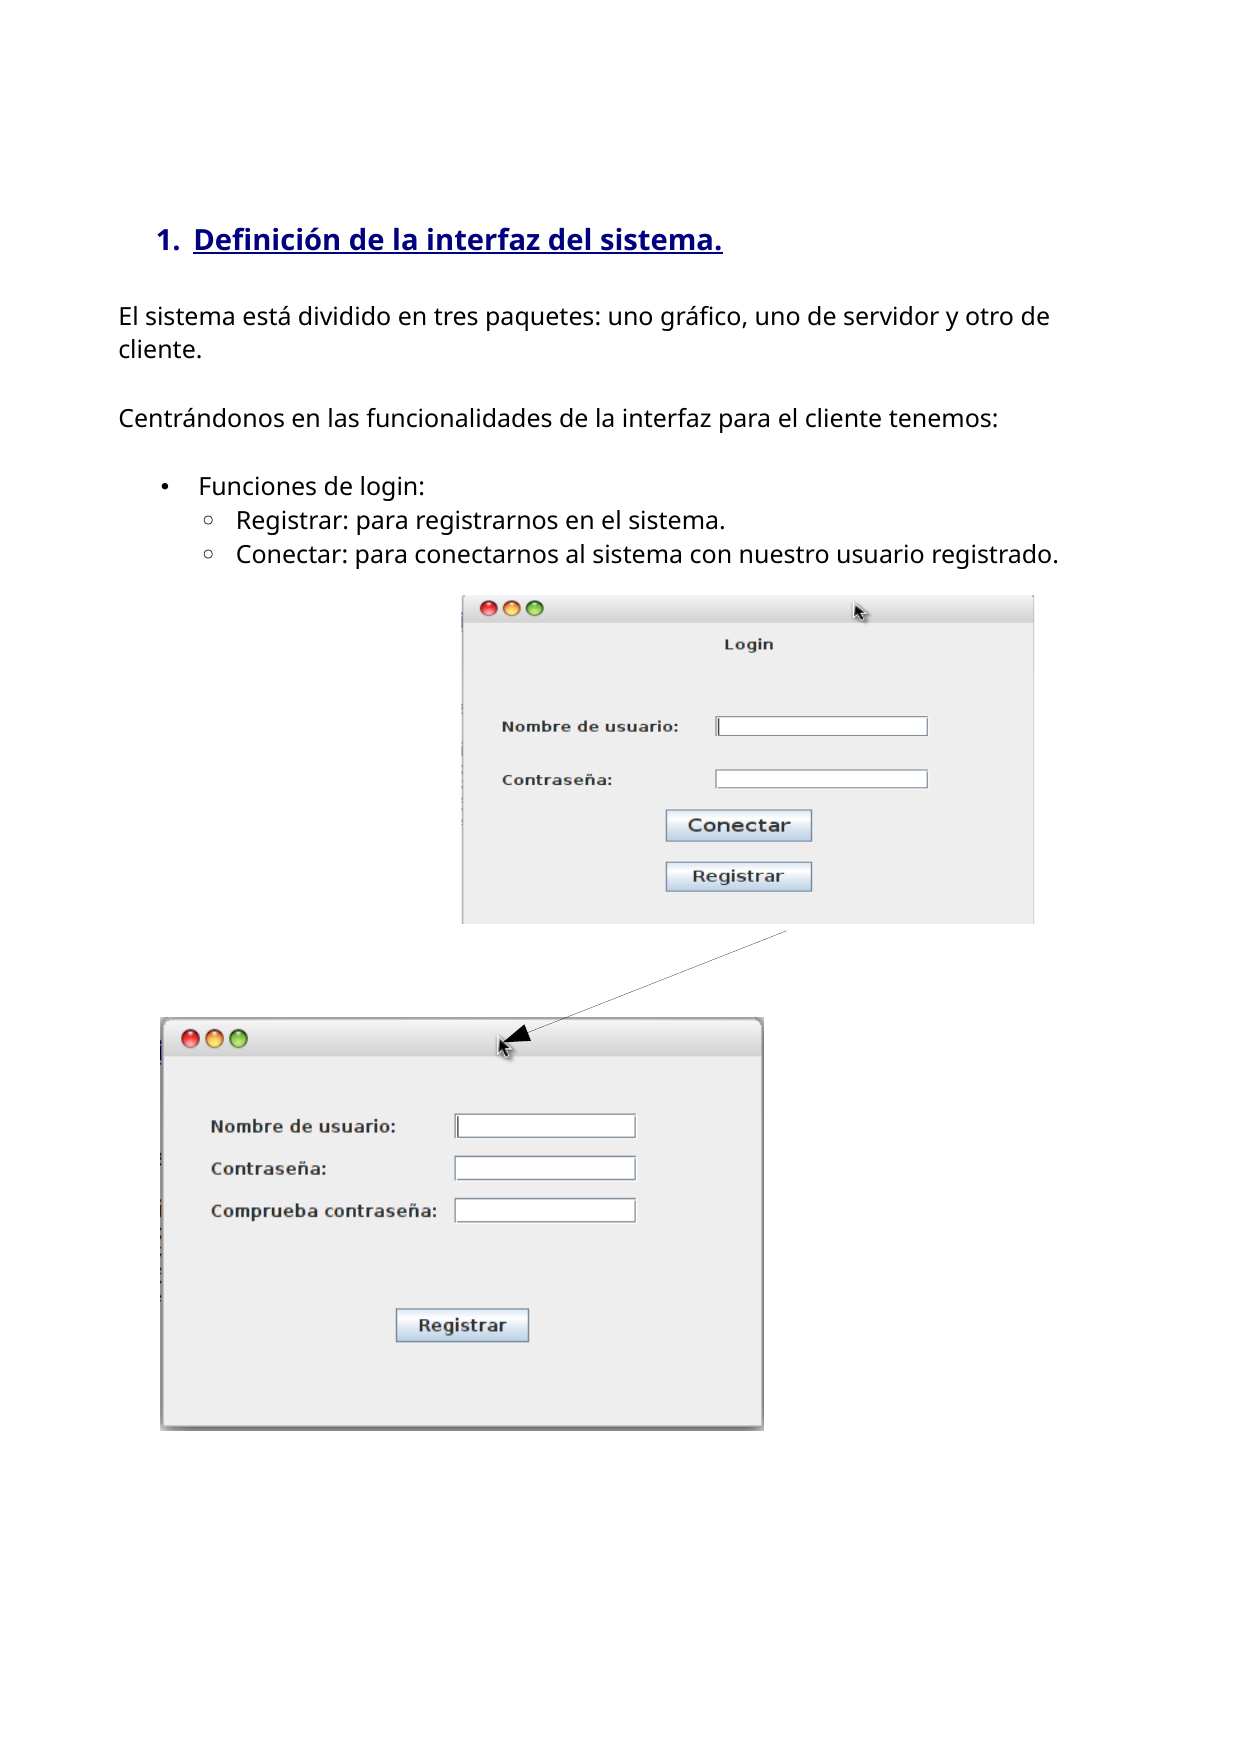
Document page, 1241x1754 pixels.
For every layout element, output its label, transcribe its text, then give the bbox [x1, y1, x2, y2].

text El sistema está dividido en tres paquetes: uno gráfico, uno de servidor y otro de cliente. [118, 298, 1122, 366]
picture [160, 1017, 764, 1431]
list Definición de la interfaz del sistema. [156, 219, 1122, 258]
list Registrar: para registrarnos en el sistema. [198, 502, 1122, 537]
text Centrándonos en las funcionalidades de la interfaz para el cliente tenemos: [118, 400, 1122, 434]
list Conectar: para conectarnos al sistema con nuestro usuario registrado. [198, 537, 1122, 571]
picture [461, 595, 1035, 924]
list Funciones de login: [161, 468, 1122, 502]
